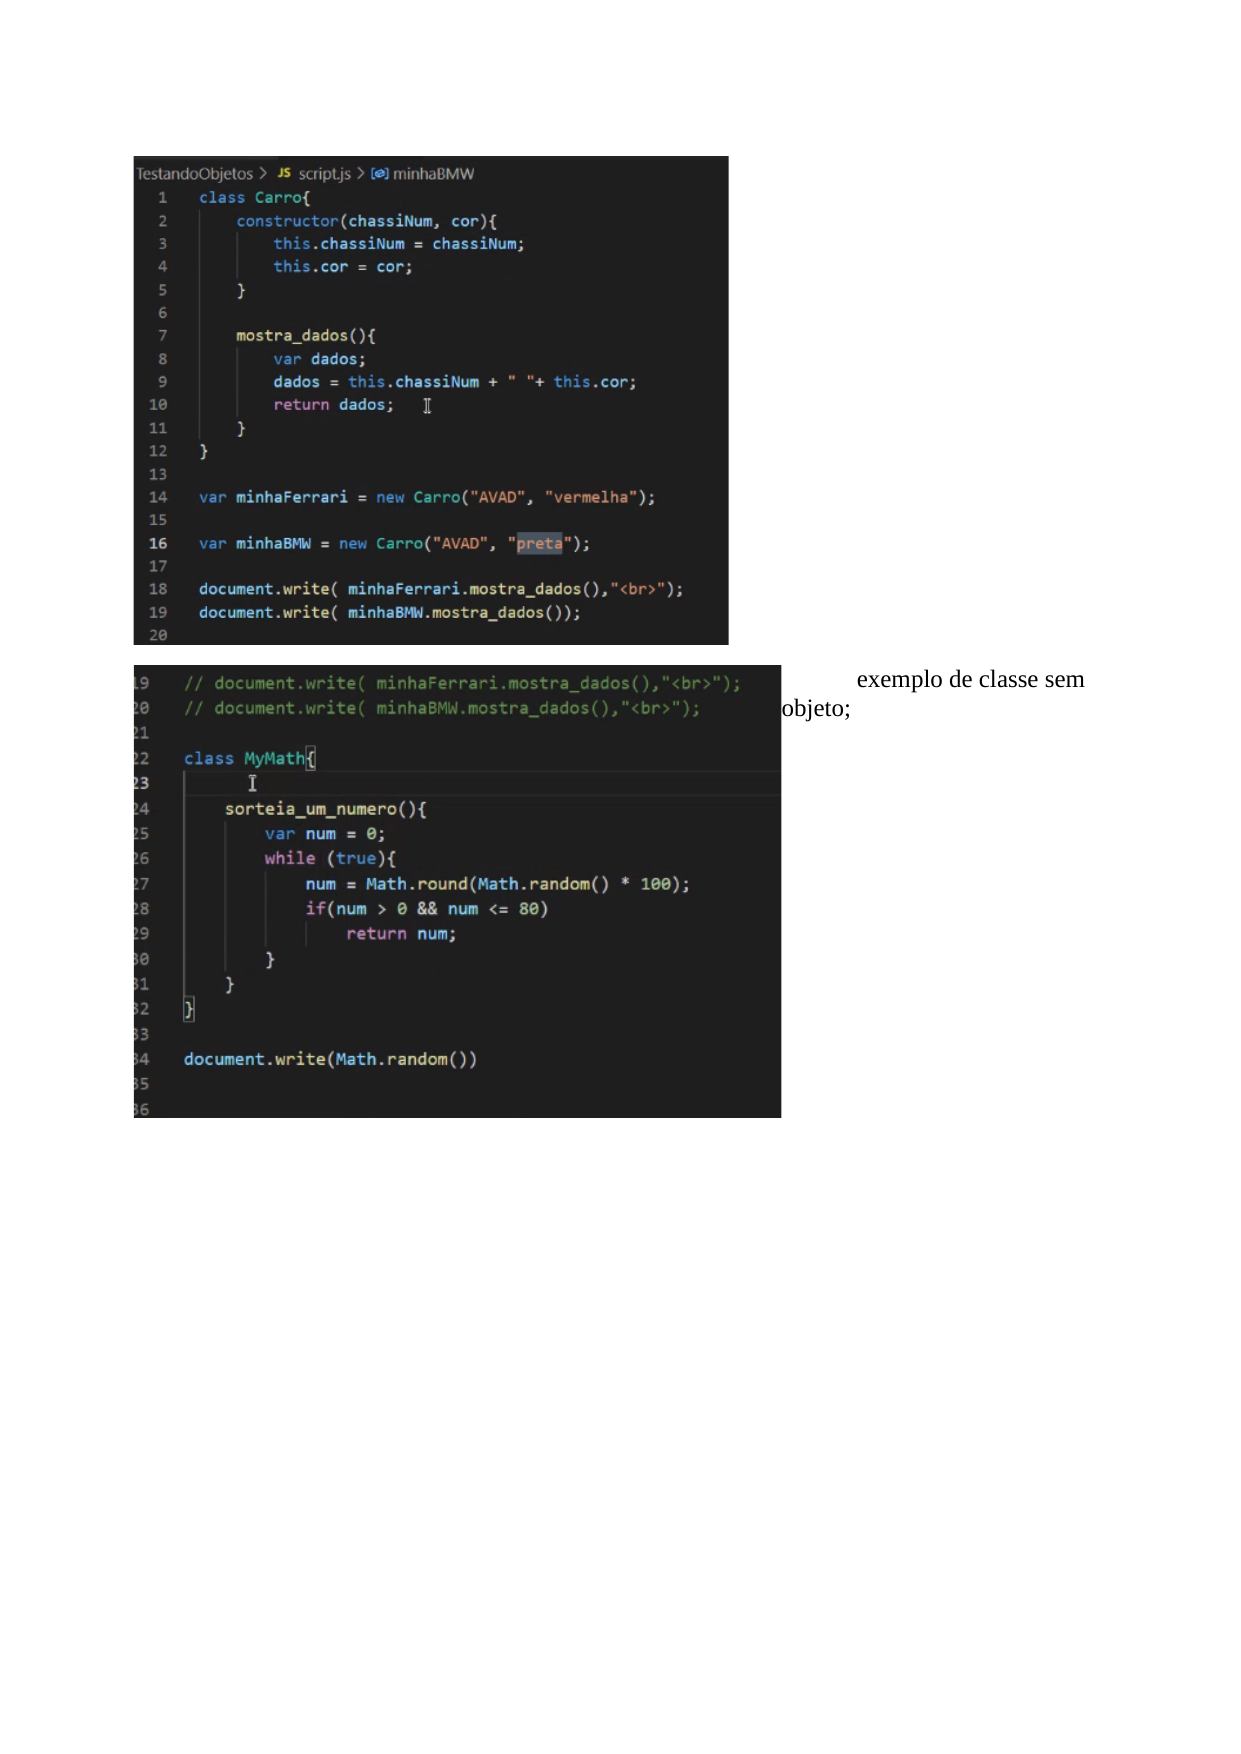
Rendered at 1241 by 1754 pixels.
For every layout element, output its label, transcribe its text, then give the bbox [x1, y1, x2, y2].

picture [133, 156, 729, 645]
text exemplo de classe sem objeto; [118, 147, 1122, 1211]
picture [133, 665, 782, 1118]
